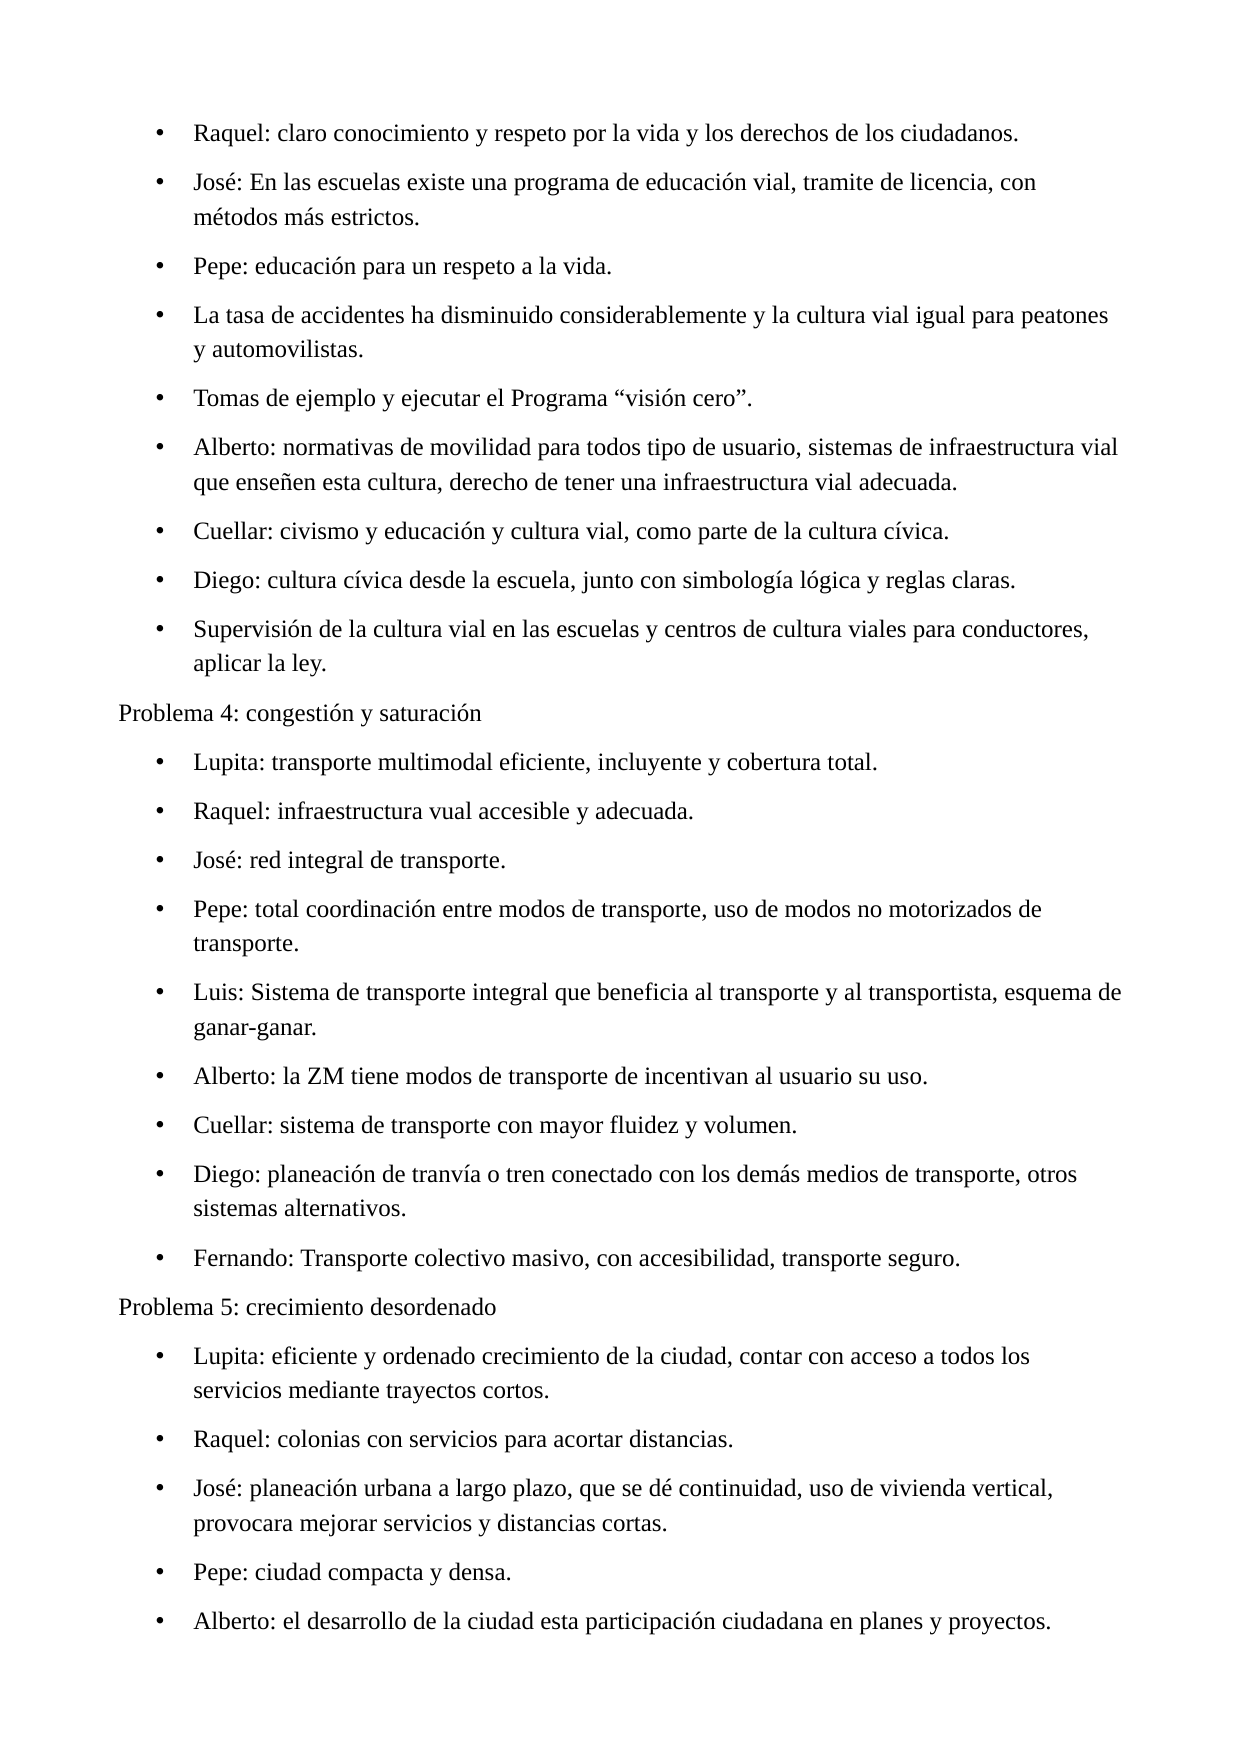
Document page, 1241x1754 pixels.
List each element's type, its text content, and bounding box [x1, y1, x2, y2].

list Pepe: educación para un respeto a la vida. [156, 251, 1122, 279]
list José: red integral de transporte. [156, 845, 1122, 873]
list José: planeación urbana a largo plazo, que se dé continuidad, uso de vivienda vertical, provocara mejorar servicios y distancias cortas. [156, 1473, 1122, 1537]
text Problema 5: crecimiento desordenado [118, 1292, 1122, 1320]
list Raquel: claro conocimiento y respeto por la vida y los derechos de los ciudadanos. [156, 118, 1122, 147]
list Alberto: el desarrollo de la ciudad esta participación ciudadana en planes y proyectos. [156, 1606, 1122, 1635]
list Raquel: colonias con servicios para acortar distancias. [156, 1424, 1122, 1453]
list Luis: Sistema de transporte integral que beneficia al transporte y al transportista, esquema de ganar-ganar. [156, 977, 1122, 1041]
list Alberto: normativas de movilidad para todos tipo de usuario, sistemas de infraestructura vial que enseñen esta cultura, derecho de tener una infraestructura vial adecuada. [156, 432, 1122, 496]
list Pepe: ciudad compacta y densa. [156, 1557, 1122, 1586]
list Tomas de ejemplo y ejecutar el Programa “visión cero”. [156, 383, 1122, 412]
text Problema 4: congestión y saturación [118, 698, 1122, 726]
list Cuellar: civismo y educación y cultura vial, como parte de la cultura cívica. [156, 516, 1122, 545]
list Lupita: eficiente y ordenado crecimiento de la ciudad, contar con acceso a todos los servicios mediante trayectos cortos. [156, 1341, 1122, 1404]
list Alberto: la ZM tiene modos de transporte de incentivan al usuario su uso. [156, 1061, 1122, 1090]
list José: En las escuelas existe una programa de educación vial, tramite de licencia, con métodos más estrictos. [156, 167, 1122, 230]
list Raquel: infraestructura vual accesible y adecuada. [156, 796, 1122, 824]
list Lupita: transporte multimodal eficiente, incluyente y cobertura total. [156, 747, 1122, 775]
list Diego: planeación de tranvía o tren conectado con los demás medios de transporte, otros sistemas alternativos. [156, 1159, 1122, 1222]
list Supervisión de la cultura vial en las escuelas y centros de cultura viales para conductores, aplicar la ley. [156, 614, 1122, 677]
list La tasa de accidentes ha disminuido considerablemente y la cultura vial igual para peatones y automovilistas. [156, 300, 1122, 363]
list Cuellar: sistema de transporte con mayor fluidez y volumen. [156, 1110, 1122, 1139]
list Fernando: Transporte colectivo masivo, con accesibilidad, transporte seguro. [156, 1243, 1122, 1271]
list Pepe: total coordinación entre modos de transporte, uso de modos no motorizados de transporte. [156, 894, 1122, 957]
list Diego: cultura cívica desde la escuela, junto con simbología lógica y reglas claras. [156, 565, 1122, 594]
